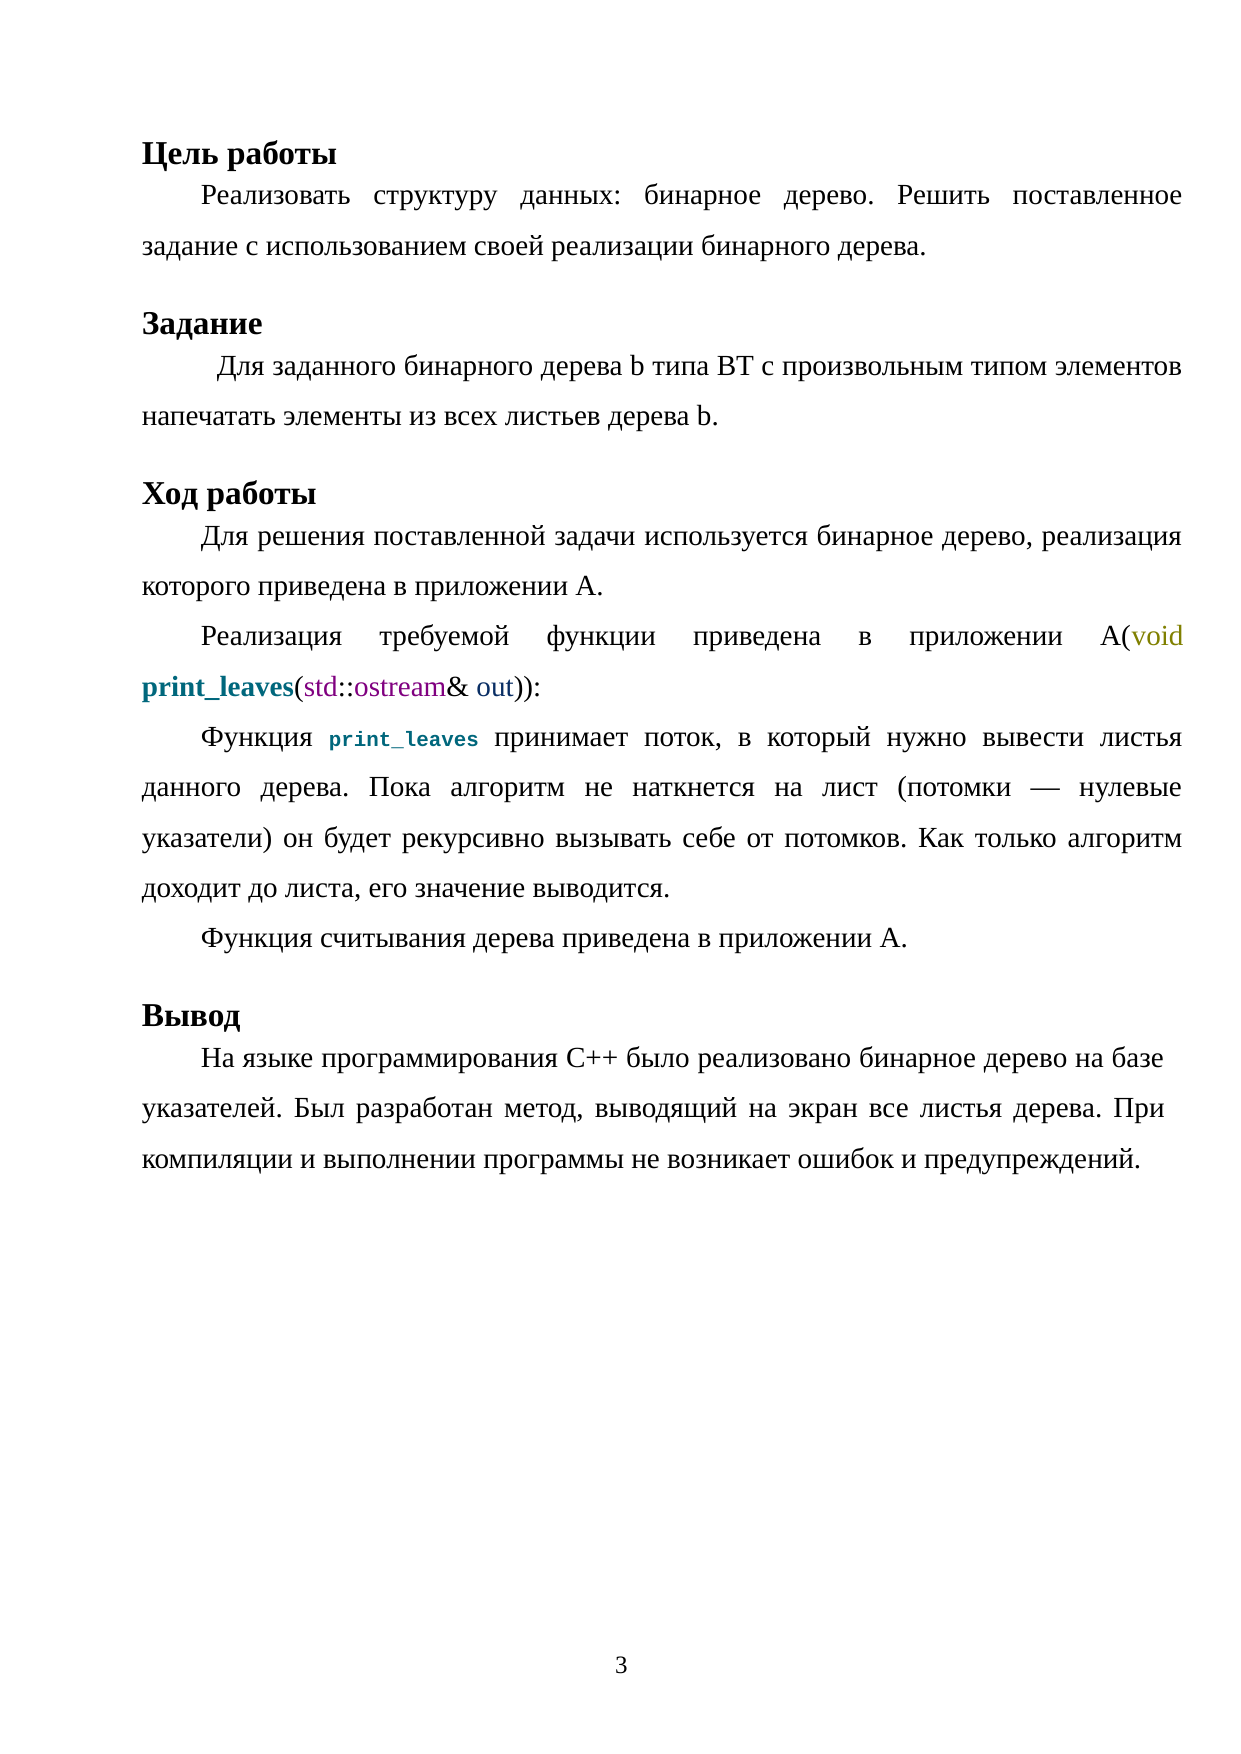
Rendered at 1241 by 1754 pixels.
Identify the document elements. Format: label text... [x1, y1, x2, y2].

text Реализовать структуру данных: бинарное дерево. Решить поставленное задание с использованием своей реализации бинарного дерева. [142, 177, 1183, 261]
subtitle Ход работы [142, 473, 1183, 512]
text Для решения поставленной задачи используется бинарное дерево, реализация которого приведена в приложении А. [142, 518, 1183, 602]
text Функция считывания дерева приведена в приложении A. [142, 920, 1183, 954]
text Для заданного бинарного дерева b типа ВТ с произвольным типом элементов напечатать элементы из всех листьев дерева b. [142, 348, 1183, 432]
subtitle Вывод [142, 996, 1183, 1034]
text Реализация требуемой функции приведена в приложении А(void print_leaves(std::ostream& out)): [142, 618, 1183, 702]
subtitle Цель работы [142, 133, 1183, 171]
text Функция print_leaves принимает поток, в который нужно вывести листья данного дерева. Пока алгоритм не наткнется на лист (потомки — нулевые указатели) он будет рекурсивно вызывать себе от потомков. Как только алгоритм доходит до листа, его значение выводится. [142, 719, 1183, 904]
text На языке программирования С++ было реализовано бинарное дерево на базе указателей. Был разработан метод, выводящий на экран все листья дерева. При компиляции и выполнении программы не возникает ошибок и предупреждений. [142, 1040, 1166, 1174]
subtitle Задание [142, 303, 1183, 341]
